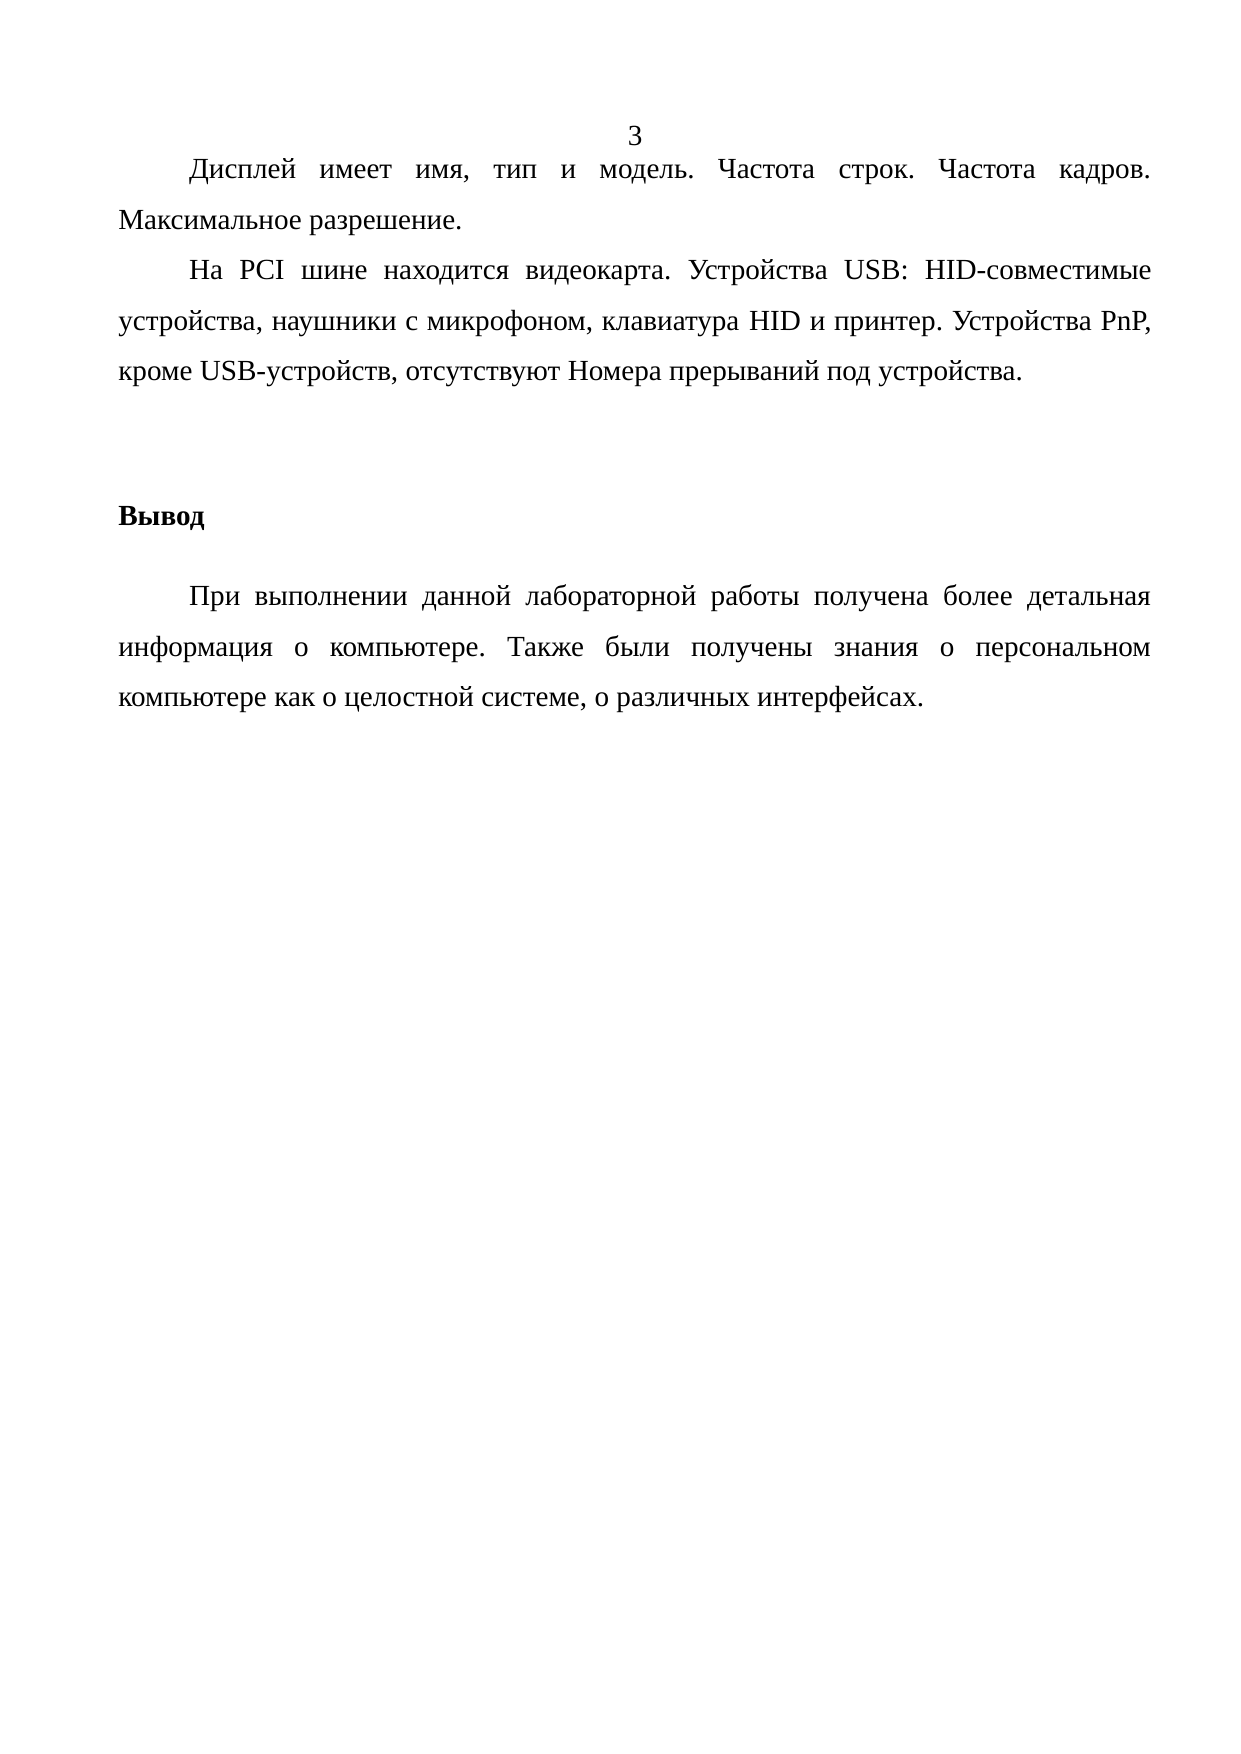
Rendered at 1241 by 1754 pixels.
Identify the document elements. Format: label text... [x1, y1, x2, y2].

text Дисплей имеет имя, тип и модель. Частота строк. Частота кадров. Максимальное разрешение. [118, 152, 1152, 236]
text При выполнении данной лабораторной работы получена более детальная информация о компьютере. Также были получены знания о персональном компьютере как о целостной системе, о различных интерфейсах. [118, 578, 1152, 713]
subtitle Вывод [118, 498, 1152, 531]
text На PCI шине находится видеокарта. Устройства USB: HID-совместимые устройства, наушники с микрофоном, клавиатура HID и принтер. Устройства PnP, кроме USB-устройств, отсутствуют Номера прерываний под устройства. [118, 252, 1152, 386]
